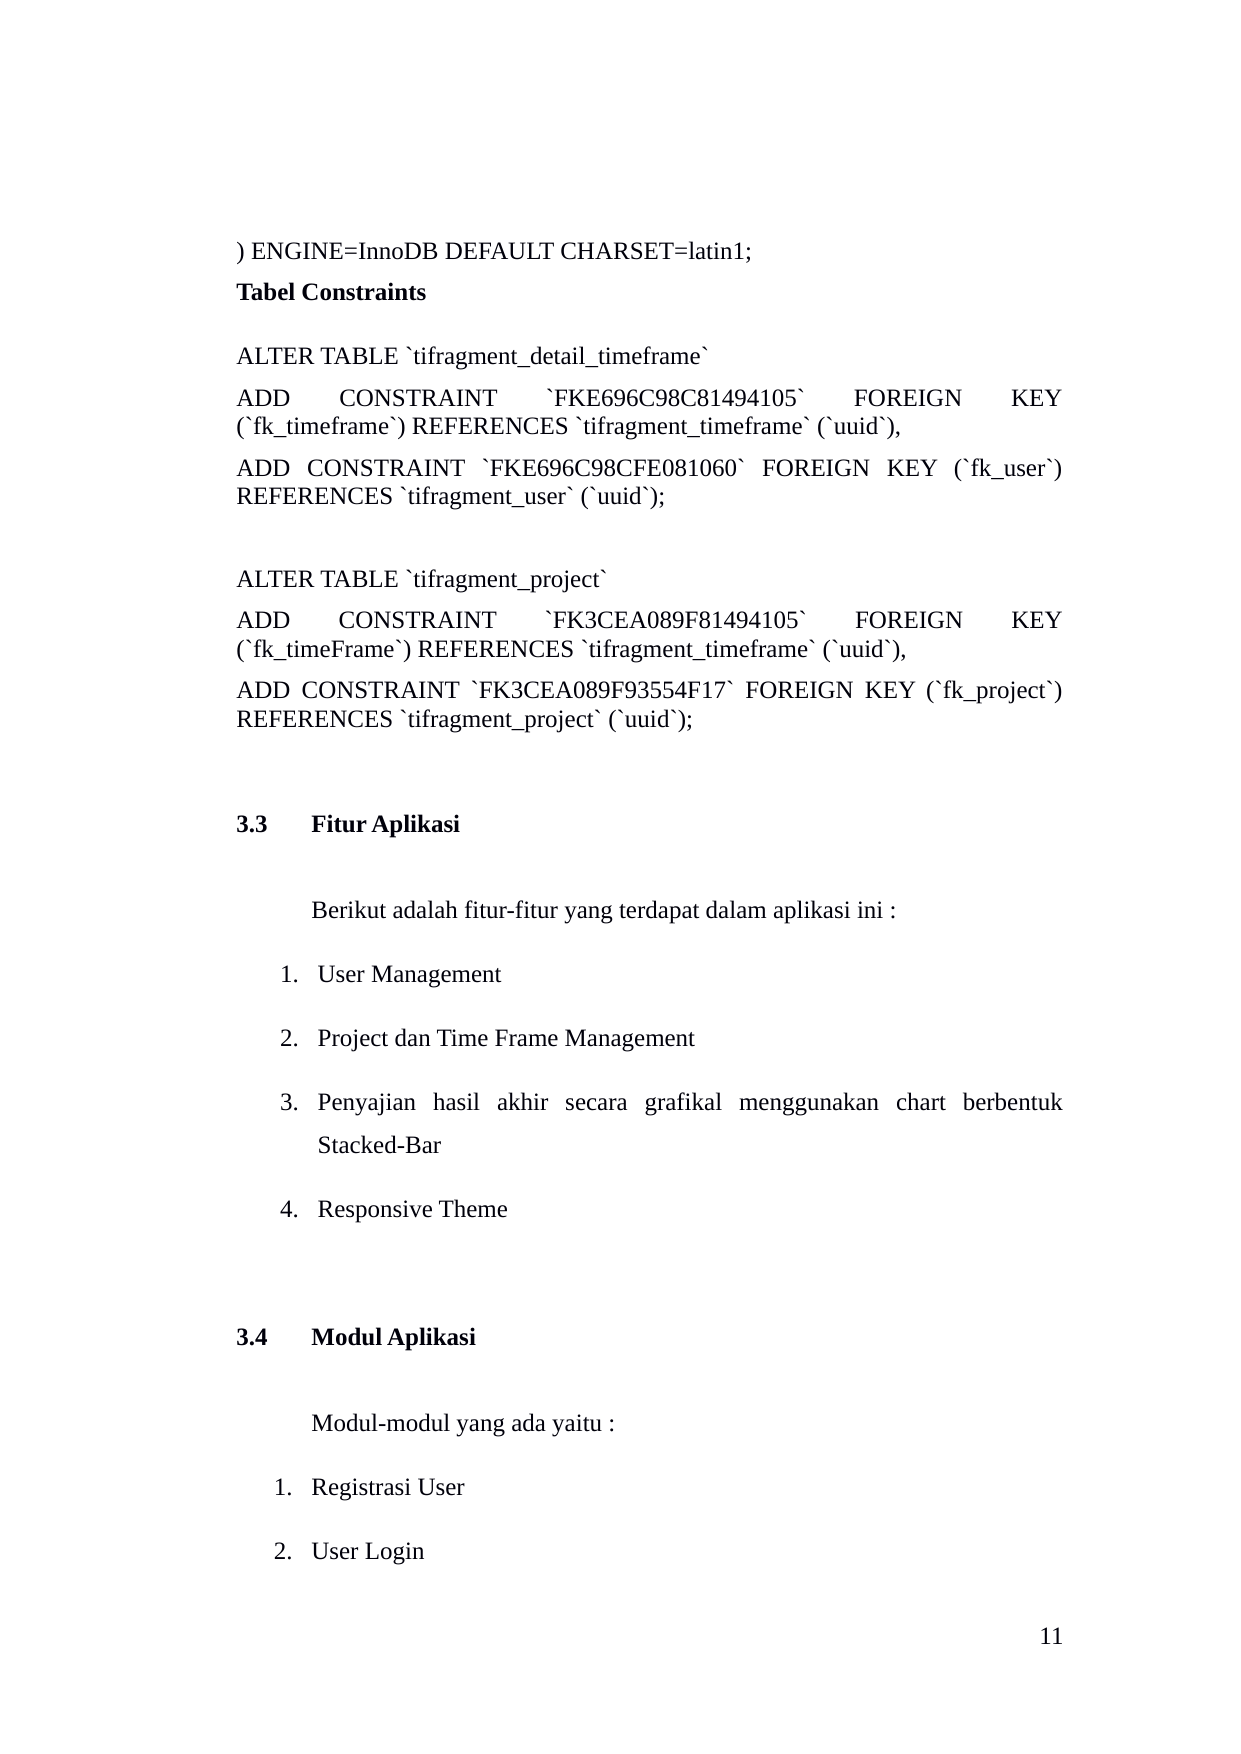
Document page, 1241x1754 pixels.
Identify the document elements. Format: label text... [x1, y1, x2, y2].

text ADD CONSTRAINT `FKE696C98CFE081060` FOREIGN KEY (`fk_user`) REFERENCES `tifragment_user` (`uuid`); [236, 453, 1063, 510]
list User Login [274, 1536, 1063, 1565]
text Tabel Constraints [236, 277, 1063, 306]
subtitle 3.4 Modul Aplikasi [236, 1322, 1063, 1394]
text ADD CONSTRAINT `FK3CEA089F81494105` FOREIGN KEY (`fk_timeFrame`) REFERENCES `tifragment_timeframe` (`uuid`), [236, 605, 1063, 663]
text ALTER TABLE `tifragment_project` [236, 564, 1063, 593]
subtitle 3.3 Fitur Aplikasi [236, 809, 1063, 881]
list Project dan Time Frame Management [280, 1023, 1063, 1052]
text Modul-modul yang ada yaitu : [236, 1408, 1063, 1437]
text ADD CONSTRAINT `FKE696C98C81494105` FOREIGN KEY (`fk_timeframe`) REFERENCES `tifragment_timeframe` (`uuid`), [236, 383, 1063, 440]
list User Management [280, 959, 1063, 988]
text Berikut adalah fitur-fitur yang terdapat dalam aplikasi ini : [236, 895, 1063, 924]
list Registrasi User [274, 1472, 1063, 1501]
list Responsive Theme [280, 1194, 1063, 1223]
list Penyajian hasil akhir secara grafikal menggunakan chart berbentuk Stacked-Bar [280, 1087, 1063, 1159]
text ADD CONSTRAINT `FK3CEA089F93554F17` FOREIGN KEY (`fk_project`) REFERENCES `tifragment_project` (`uuid`); [236, 675, 1063, 733]
text ALTER TABLE `tifragment_detail_timeframe` [236, 341, 1063, 370]
text ) ENGINE=InnoDB DEFAULT CHARSET=latin1; [236, 236, 1063, 265]
